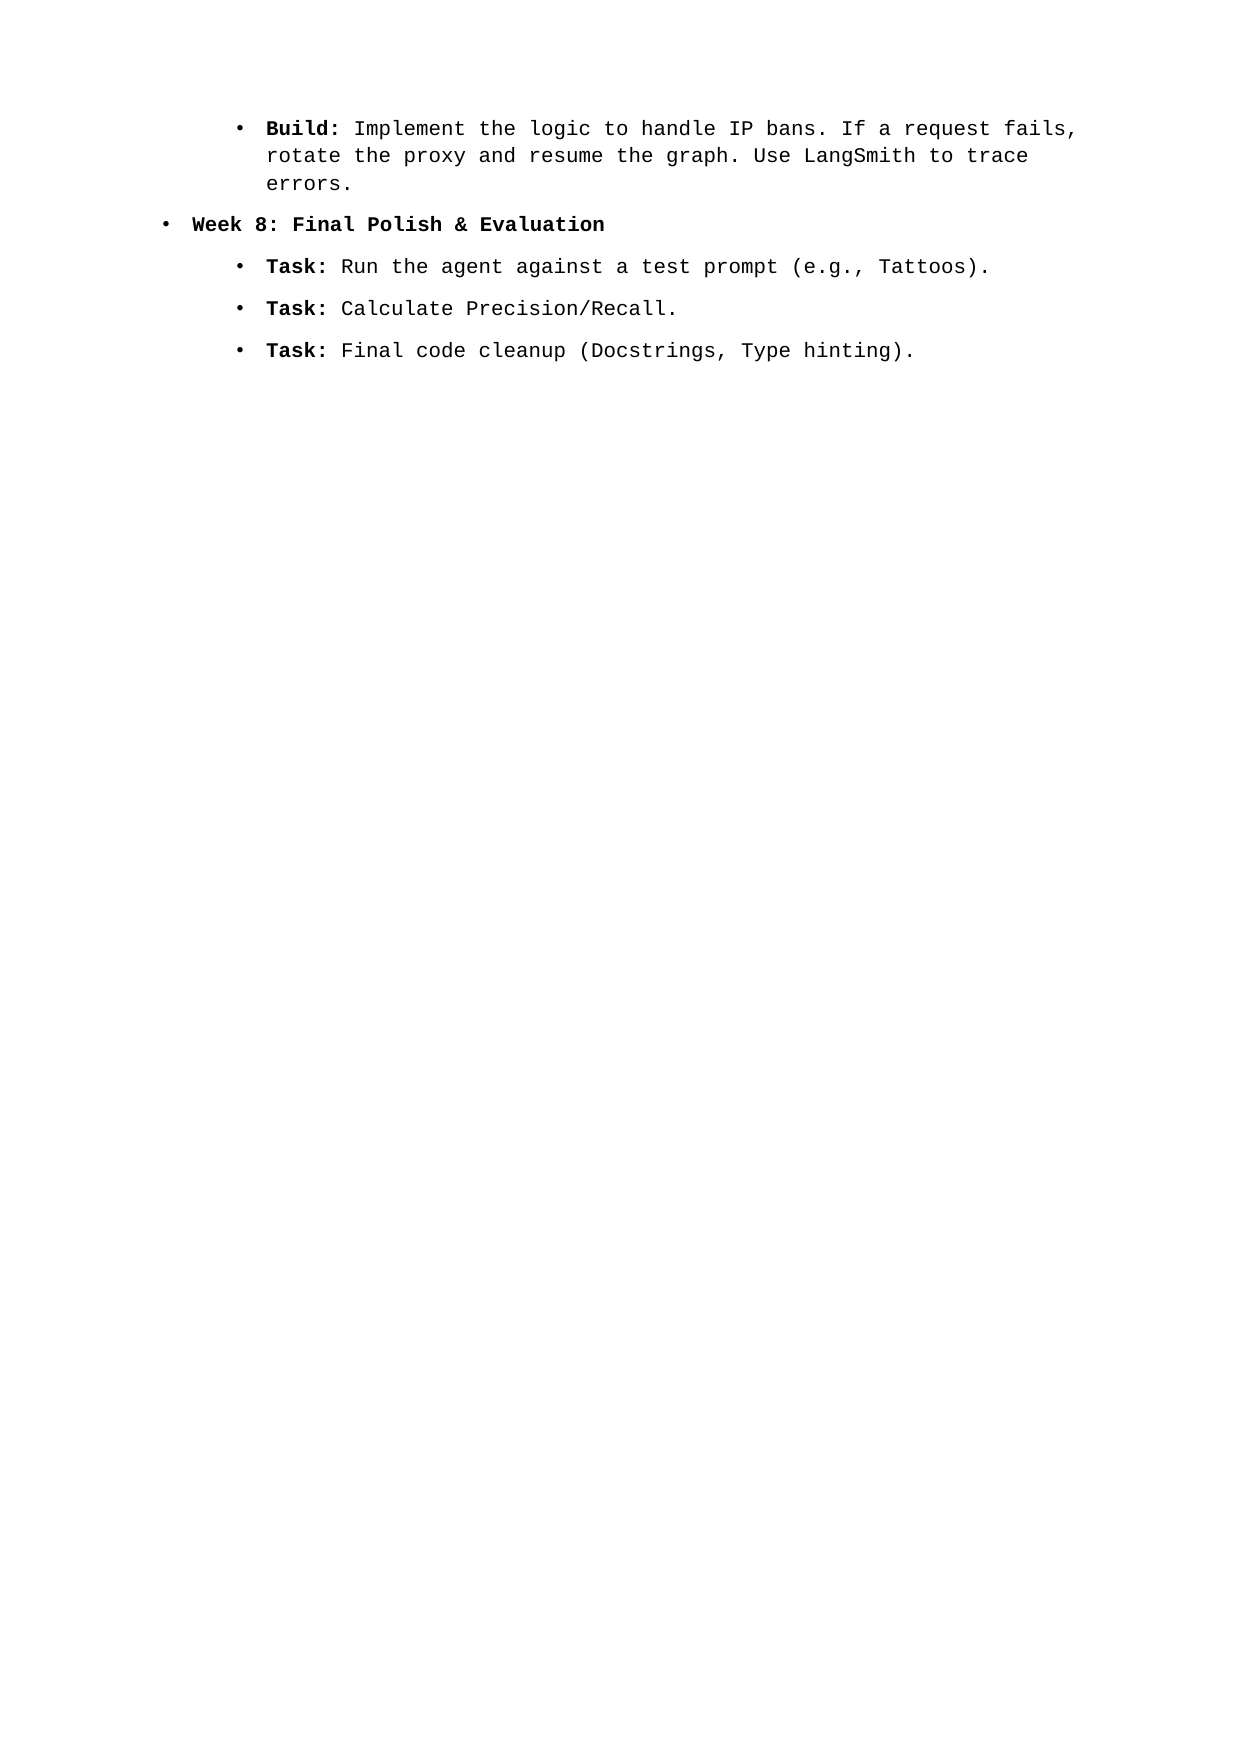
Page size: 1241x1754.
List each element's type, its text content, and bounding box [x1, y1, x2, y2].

list Build: Implement the logic to handle IP bans. If a request fails, rotate the proxy and resume the graph. Use LangSmith to trace errors. [236, 118, 1122, 196]
list Week 8: Final Polish & Evaluation [162, 214, 1122, 238]
list Task: Run the agent against a test prompt (e.g., Tattoos). [236, 256, 1122, 280]
list Task: Calculate Precision/Recall. [236, 298, 1122, 321]
list Task: Final code cleanup (Docstrings, Type hinting). [236, 339, 1122, 363]
